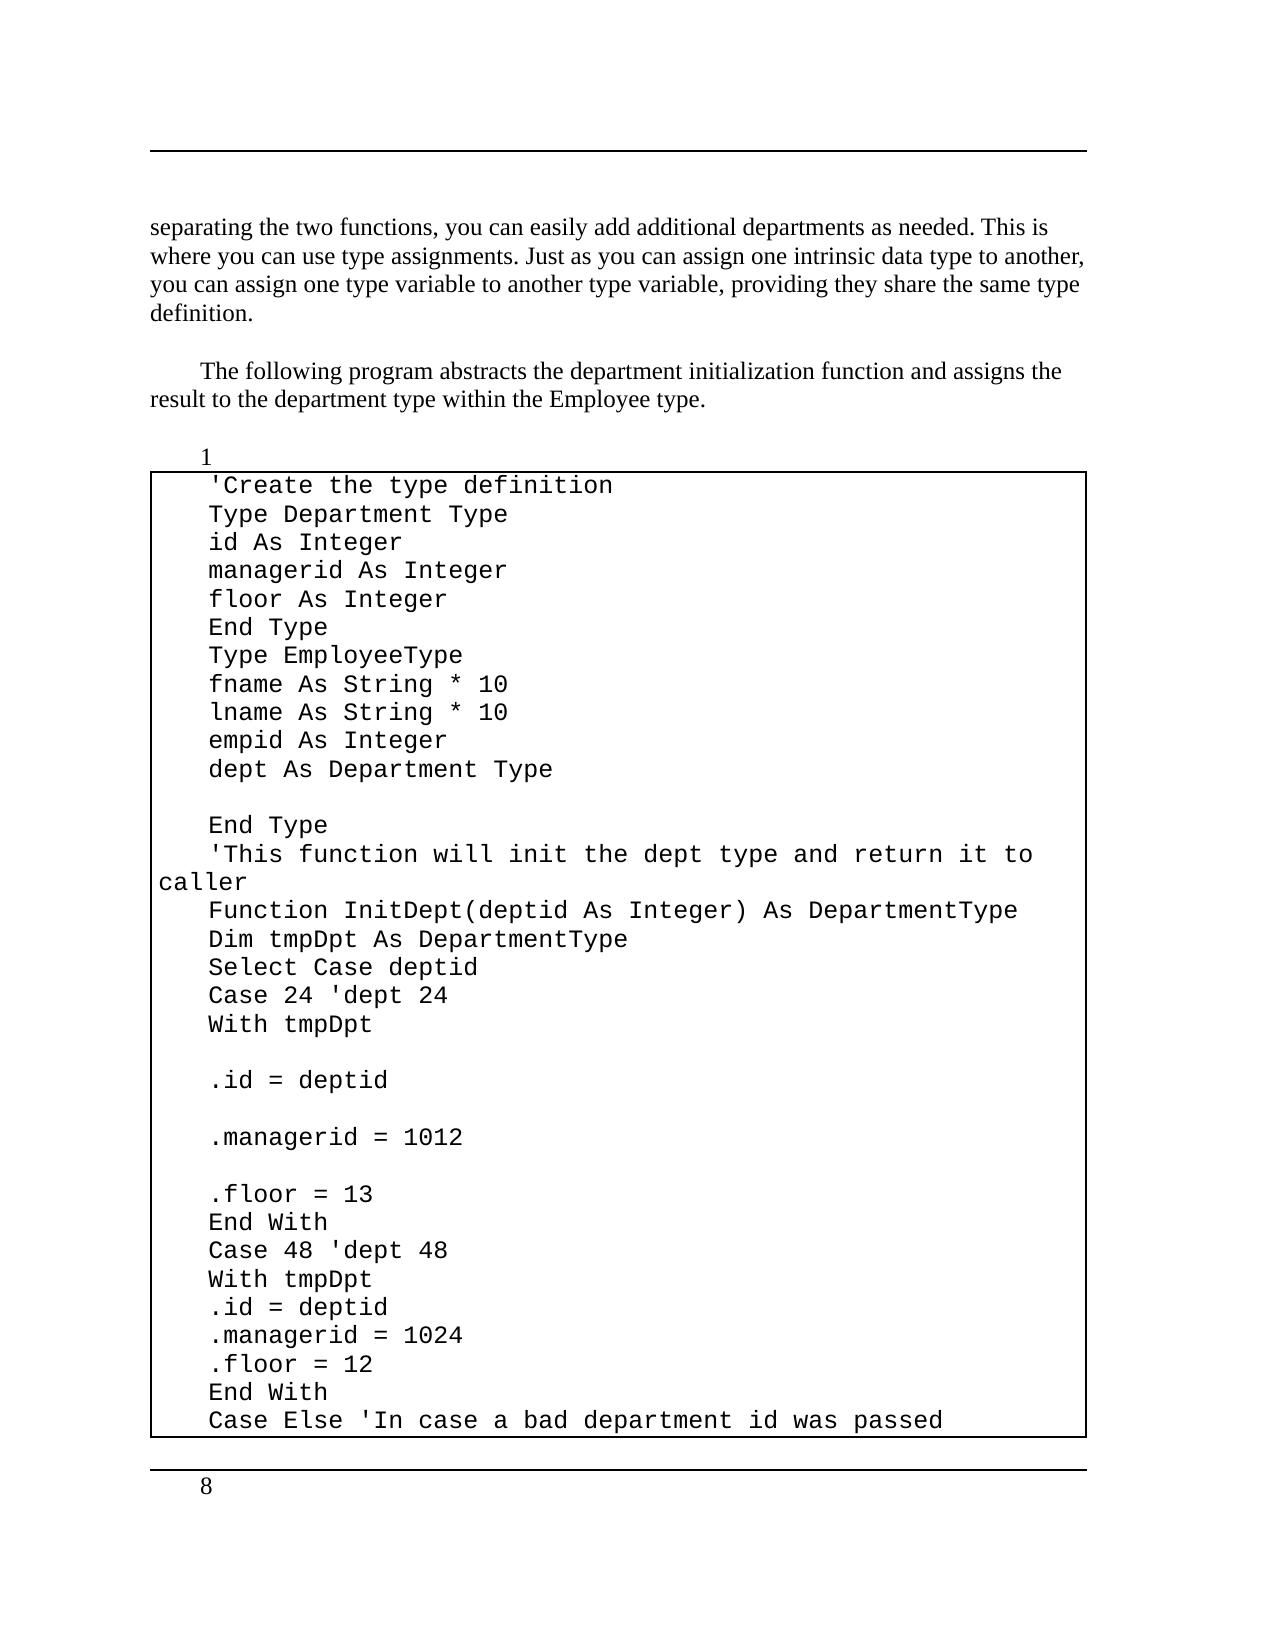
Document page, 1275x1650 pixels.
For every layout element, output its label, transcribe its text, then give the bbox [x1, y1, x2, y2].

text Case 48 'dept 48 [152, 1236, 1085, 1264]
text dept As Department Type [152, 754, 1085, 784]
text .managerid = 1012 [152, 1122, 1085, 1153]
text id As Integer [152, 527, 1085, 556]
text empid As Integer [152, 726, 1085, 754]
text The following program abstracts the department initialization function and assigns the result to the department type within the Employee type. [150, 356, 1087, 413]
text .floor = 13 [152, 1179, 1085, 1207]
text managerid As Integer [152, 556, 1085, 584]
text With tmpDpt [152, 1009, 1085, 1039]
text Select Case deptid [152, 952, 1085, 981]
text With tmpDpt [152, 1264, 1085, 1292]
text Case 24 'dept 24 [152, 981, 1085, 1009]
text 'This function will init the dept type and return it to caller [152, 839, 1085, 896]
text lname As String * 10 [152, 697, 1085, 726]
text Case Else 'In case a bad department id was passed [152, 1406, 1085, 1436]
text .id = deptid [152, 1066, 1085, 1096]
text Type Department Type [152, 499, 1085, 527]
text .id = deptid [152, 1292, 1085, 1321]
text Dim tmpDpt As DepartmentType [152, 924, 1085, 952]
text End With [152, 1377, 1085, 1406]
text separating the two functions, you can easily add additional departments as needed. This is where you can use type assignments. Just as you can assign one intrinsic data type to another, you can assign one type variable to another type variable, providing they share the same type definition. [150, 212, 1087, 327]
text fname As String * 10 [152, 669, 1085, 697]
text .managerid = 1024 [152, 1321, 1085, 1349]
text Function InitDept(deptid As Integer) As DepartmentType [152, 896, 1085, 924]
text Type EmployeeType [152, 641, 1085, 669]
text End Type [152, 612, 1085, 641]
text End With [152, 1207, 1085, 1236]
text 1 [150, 442, 1087, 471]
text floor As Integer [152, 584, 1085, 612]
text End Type [152, 811, 1085, 839]
text .floor = 12 [152, 1349, 1085, 1377]
text 'Create the type definition [152, 473, 1085, 499]
